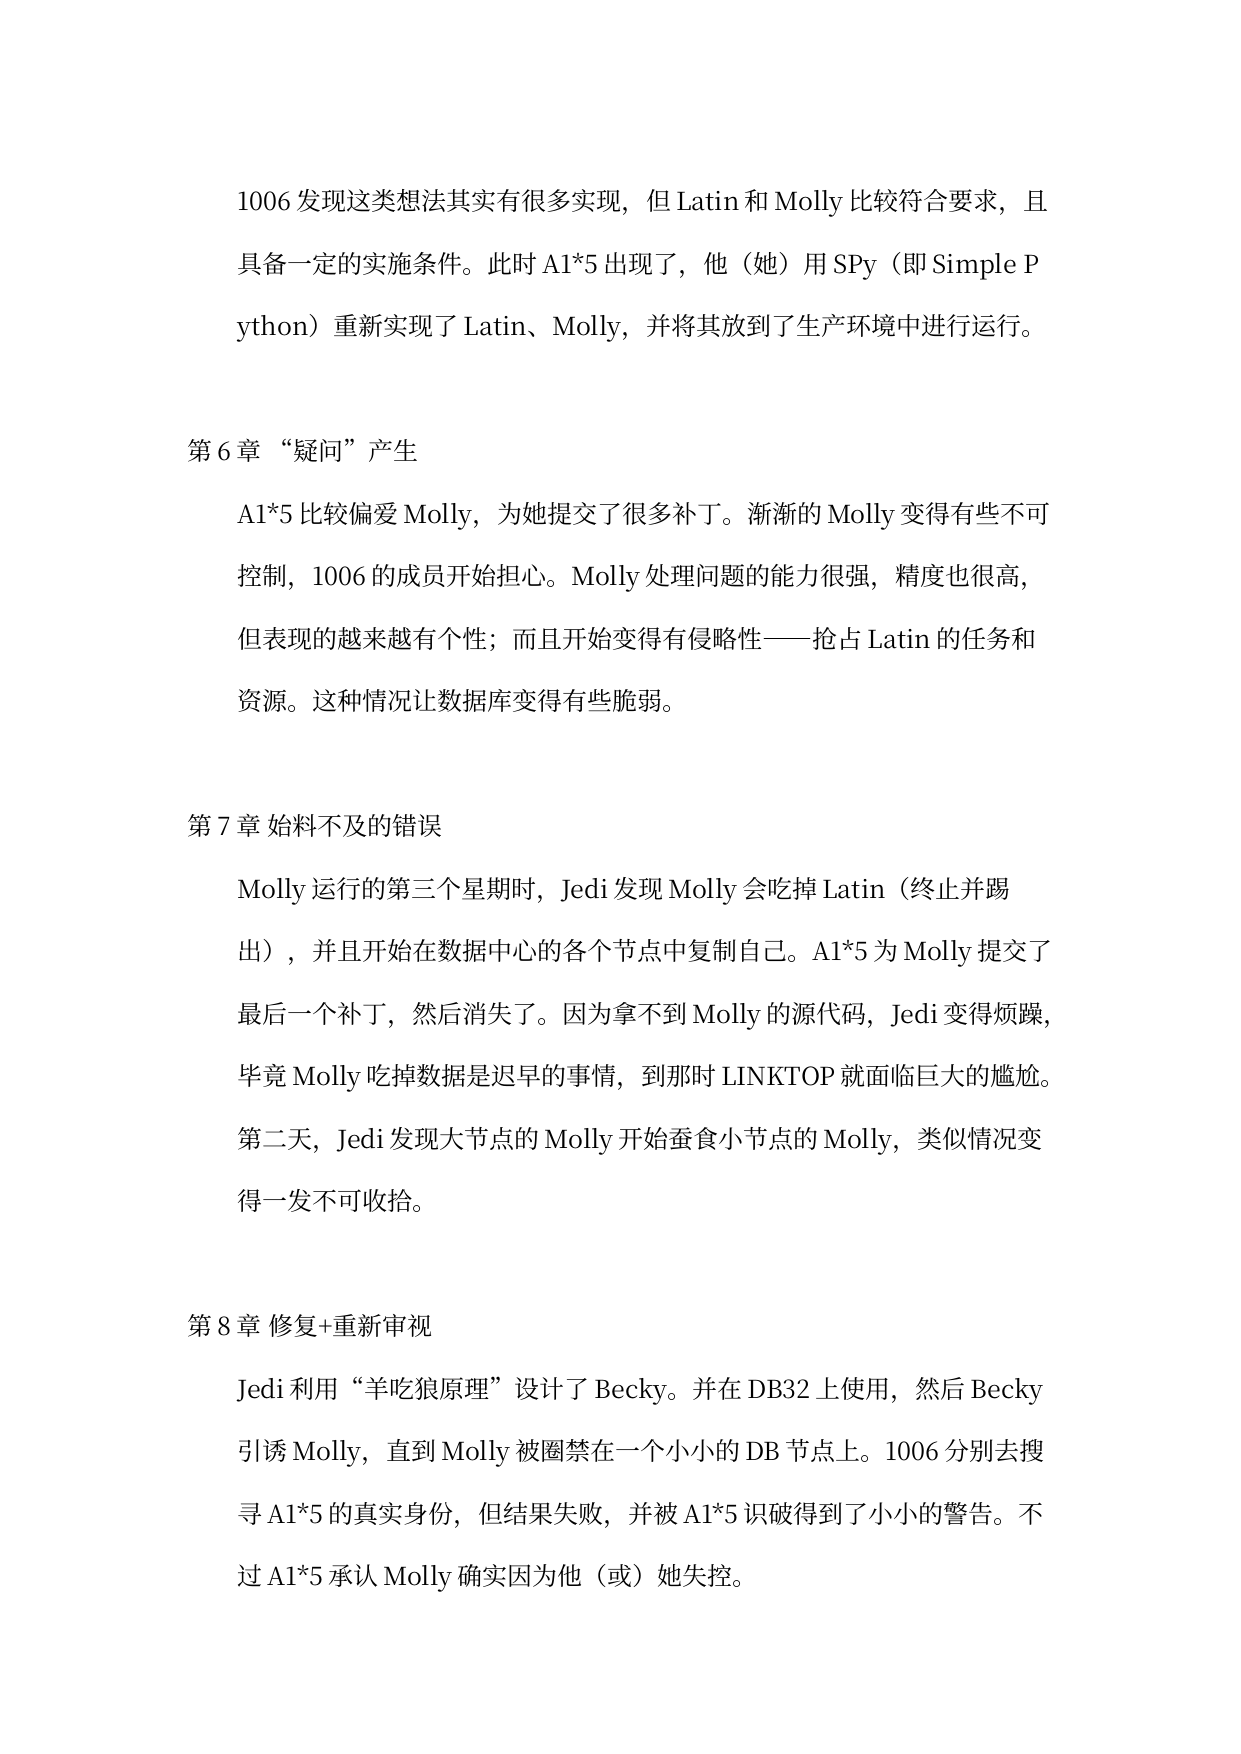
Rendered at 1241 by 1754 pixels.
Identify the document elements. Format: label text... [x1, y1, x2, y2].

text A1*5比较偏爱Molly，为她提交了很多补丁。渐渐的Molly变得有些不可控制，1006的成员开始担心。Molly处理问题的能力很强，精度也很高，但表现的越来越有个性；而且开始变得有侵略性——抢占Latin的任务和资源。这种情况让数据库变得有些脆弱。 [237, 471, 1053, 721]
text 第6章 “疑问”产生 [187, 408, 1053, 471]
text Jedi利用“羊吃狼原理”设计了Becky。并在DB32上使用，然后Becky引诱Molly，直到Molly被圈禁在一个小小的DB节点上。1006分别去搜寻A1*5的真实身份，但结果失败，并被A1*5识破得到了小小的警告。不过A1*5承认Molly确实因为他（或）她失控。 [237, 1346, 1053, 1596]
text 1006发现这类想法其实有很多实现，但Latin和Molly比较符合要求，且具备一定的实施条件。此时A1*5出现了，他（她）用SPy（即Simple Python）重新实现了Latin、Molly，并将其放到了生产环境中进行运行。 [237, 158, 1053, 346]
text 第8章 修复+重新审视 [187, 1283, 1053, 1346]
text 第7章 始料不及的错误 [187, 783, 1053, 846]
text Molly运行的第三个星期时，Jedi发现Molly会吃掉Latin（终止并踢出），并且开始在数据中心的各个节点中复制自己。A1*5为Molly提交了最后一个补丁，然后消失了。因为拿不到Molly的源代码，Jedi变得烦躁，毕竟Molly吃掉数据是迟早的事情，到那时LINKTOP就面临巨大的尴尬。第二天，Jedi发现大节点的Molly开始蚕食小节点的Molly，类似情况变得一发不可收拾。 [237, 846, 1053, 1221]
